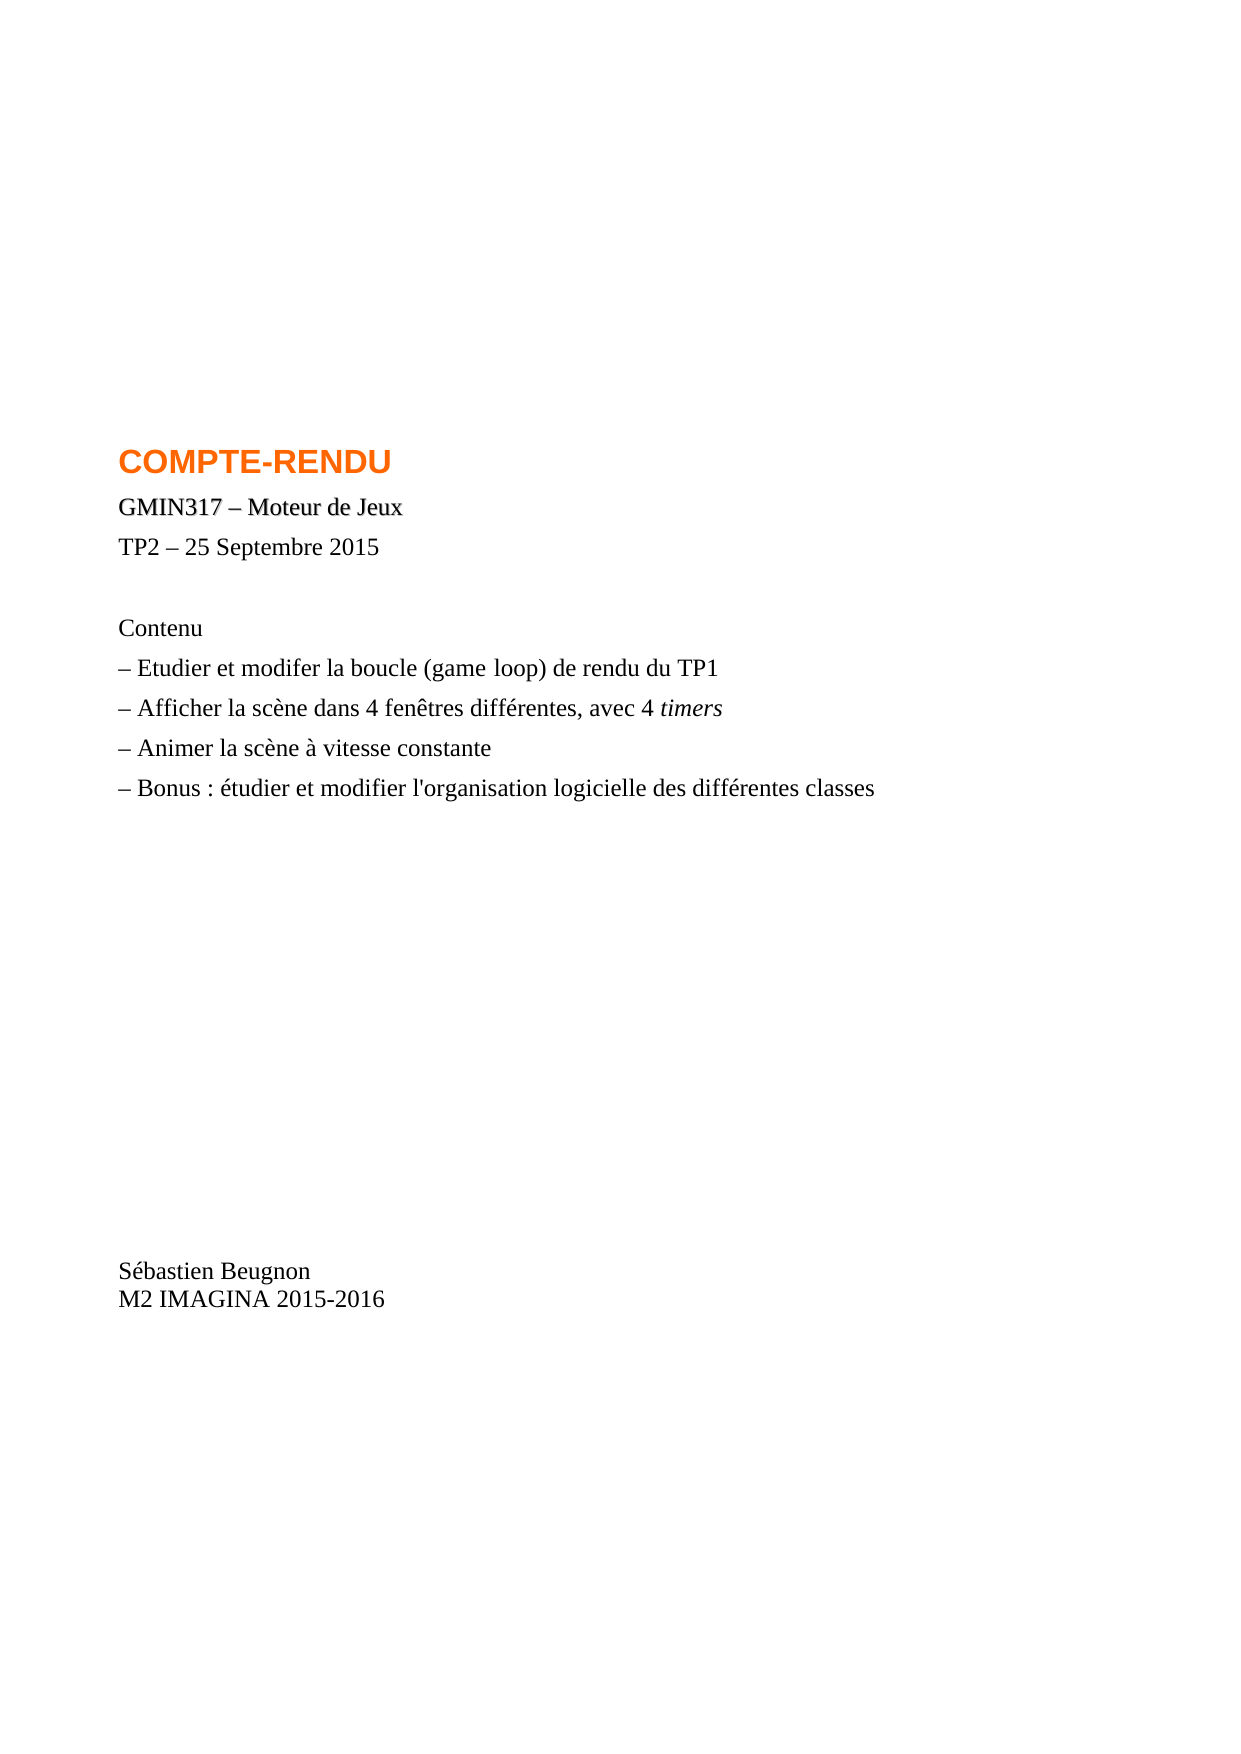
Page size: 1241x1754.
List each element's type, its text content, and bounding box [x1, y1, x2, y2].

subtitle COMPTE-RENDU [118, 443, 1122, 481]
text Sébastien Beugnon [118, 1257, 1122, 1285]
text TP2 – 25 Septembre 2015 [118, 533, 1122, 561]
text – Afficher la scène dans 4 fenêtres différentes, avec 4 timers [118, 694, 1122, 722]
text GMIN317 – Moteur de Jeux [118, 493, 1122, 521]
text M2 IMAGINA 2015-2016 [118, 1285, 1122, 1312]
text – Bonus : étudier et modifier l'organisation logicielle des différentes classes [118, 774, 1122, 802]
text – Etudier et modifer la boucle (game loop) de rendu du TP1 [118, 654, 1122, 682]
text Contenu [118, 614, 1122, 641]
text – Animer la scène à vitesse constante [118, 734, 1122, 762]
